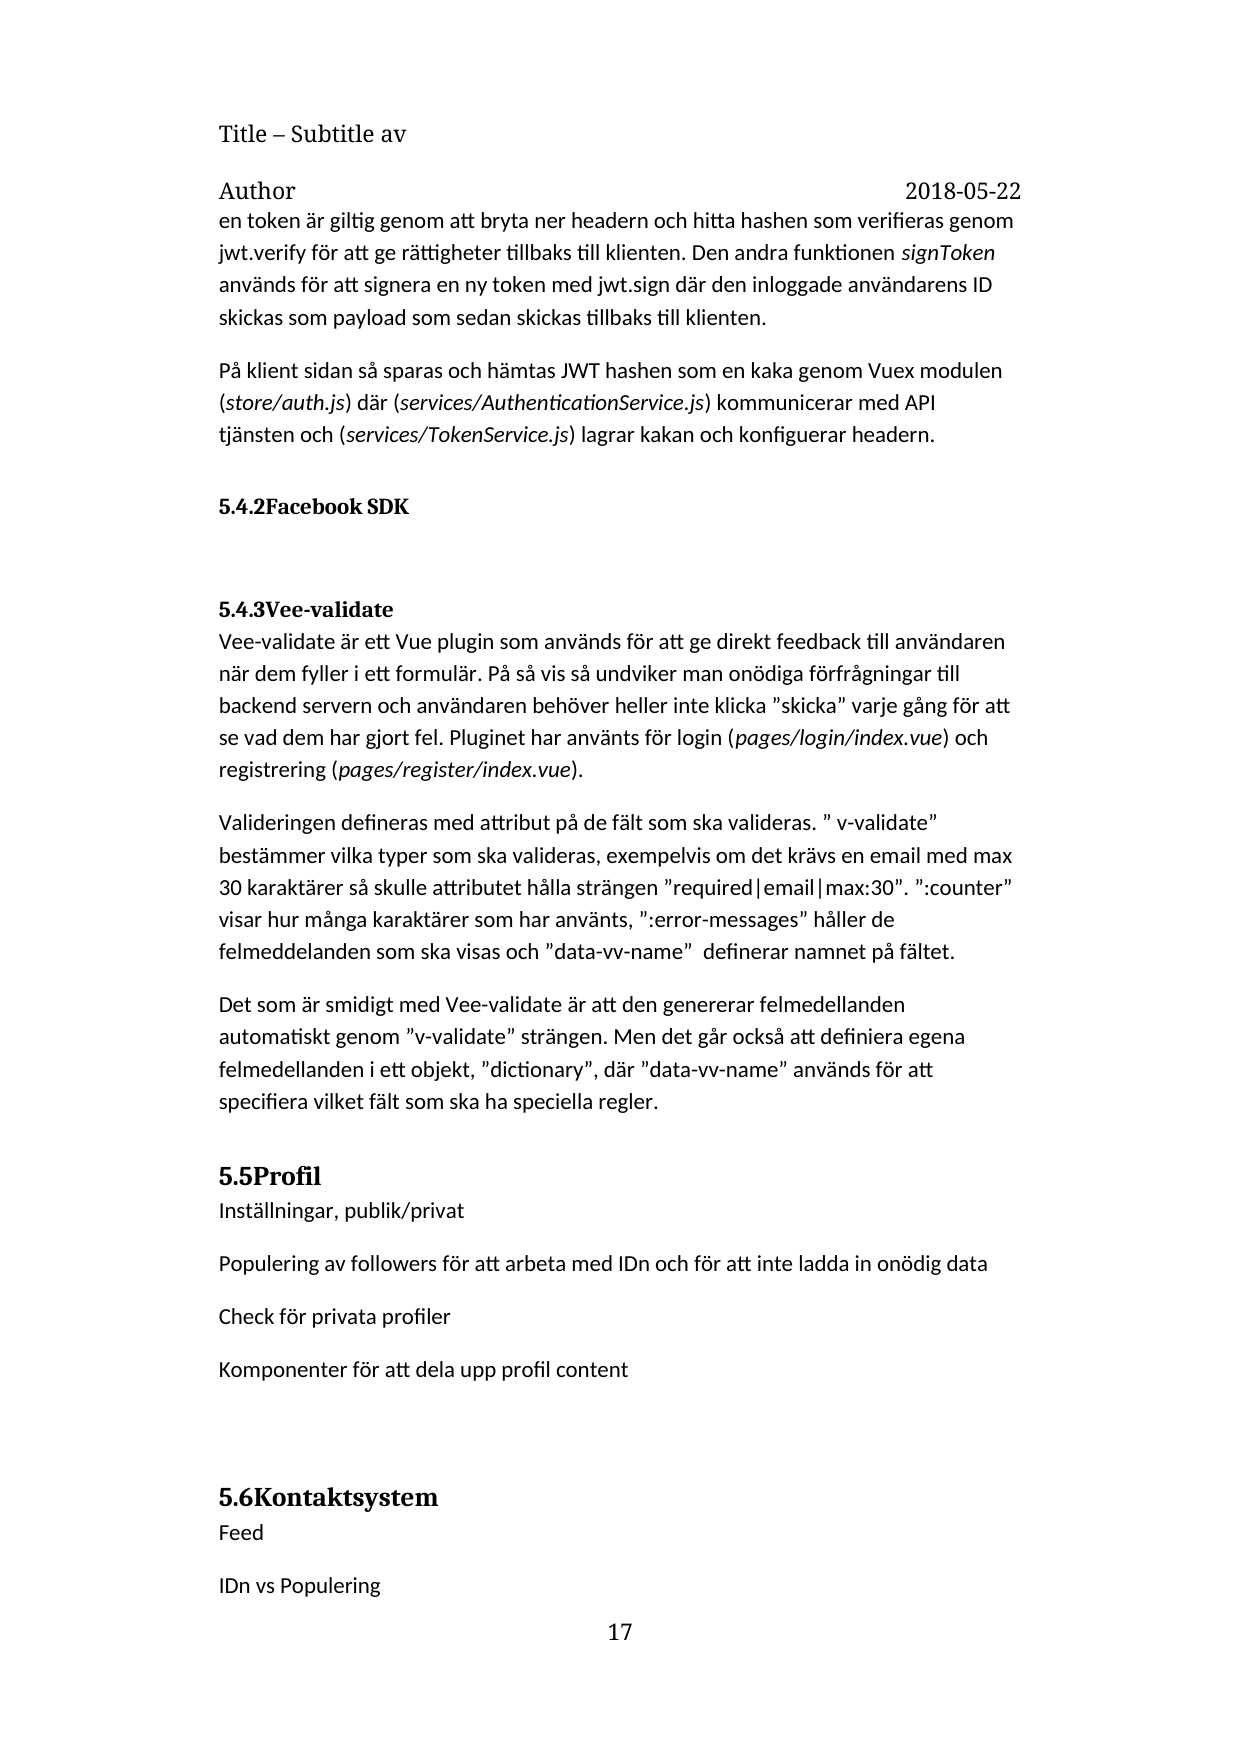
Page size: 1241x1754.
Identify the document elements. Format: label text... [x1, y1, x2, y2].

text På klient sidan så sparas och hämtas JWT hashen som en kaka genom Vuex modulen (store/auth.js) där (services/AuthenticationService.js) kommunicerar med API tjänsten och (services/TokenService.js) lagrar kakan och konfiguerar headern. [218, 356, 1022, 448]
text Inställningar, publik/privat [218, 1196, 1022, 1224]
text Populering av followers för att arbeta med IDn och för att inte ladda in onödig data [218, 1249, 1022, 1277]
text Komponenter för att dela upp profil content [218, 1356, 1022, 1383]
subtitle Vee-validate [218, 597, 1022, 624]
text en token är giltig genom att bryta ner headern och hitta hashen som verifieras genom jwt.verify för att ge rättigheter tillbaks till klienten. Den andra funktionen signToken används för att signera en ny token med jwt.sign där den inloggade användarens ID skickas som payload som sedan skickas tillbaks till klienten. [218, 206, 1022, 331]
text Check för privata profiler [218, 1302, 1022, 1331]
text Valideringen defineras med attribut på de fält som ska valideras. ” v-validate” bestämmer vilka typer som ska valideras, exempelvis om det krävs en email med max 30 karaktärer så skulle attributet hålla strängen ”required|email|max:30”. ”:counter” visar hur många karaktärer som har använts, ”:error-messages” håller de felmeddelanden som ska visas och ”data-vv-name” definerar namnet på fältet. [218, 808, 1022, 965]
subtitle Kontaktsystem [218, 1482, 1022, 1513]
text Vee-validate är ett Vue plugin som används för att ge direkt feedback till användaren när dem fyller i ett formulär. På så vis så undviker man onödiga förfrågningar till backend servern och användaren behöver heller inte klicka ”skicka” varje gång för att se vad dem har gjort fel. Pluginet har använts för login (pages/login/index.vue) och registrering (pages/register/index.vue). [218, 627, 1022, 783]
subtitle Facebook SDK [218, 494, 1022, 520]
text Det som är smidigt med Vee-validate är att den genererar felmedellanden automatiskt genom ”v-validate” strängen. Men det går också att definiera egena felmedellanden i ett objekt, ”dictionary”, där ”data-vv-name” används för att specifiera vilket fält som ska ha speciella regler. [218, 990, 1022, 1115]
text Feed [218, 1518, 1022, 1546]
text IDn vs Populering [218, 1571, 1022, 1599]
subtitle Profil [218, 1161, 1022, 1192]
